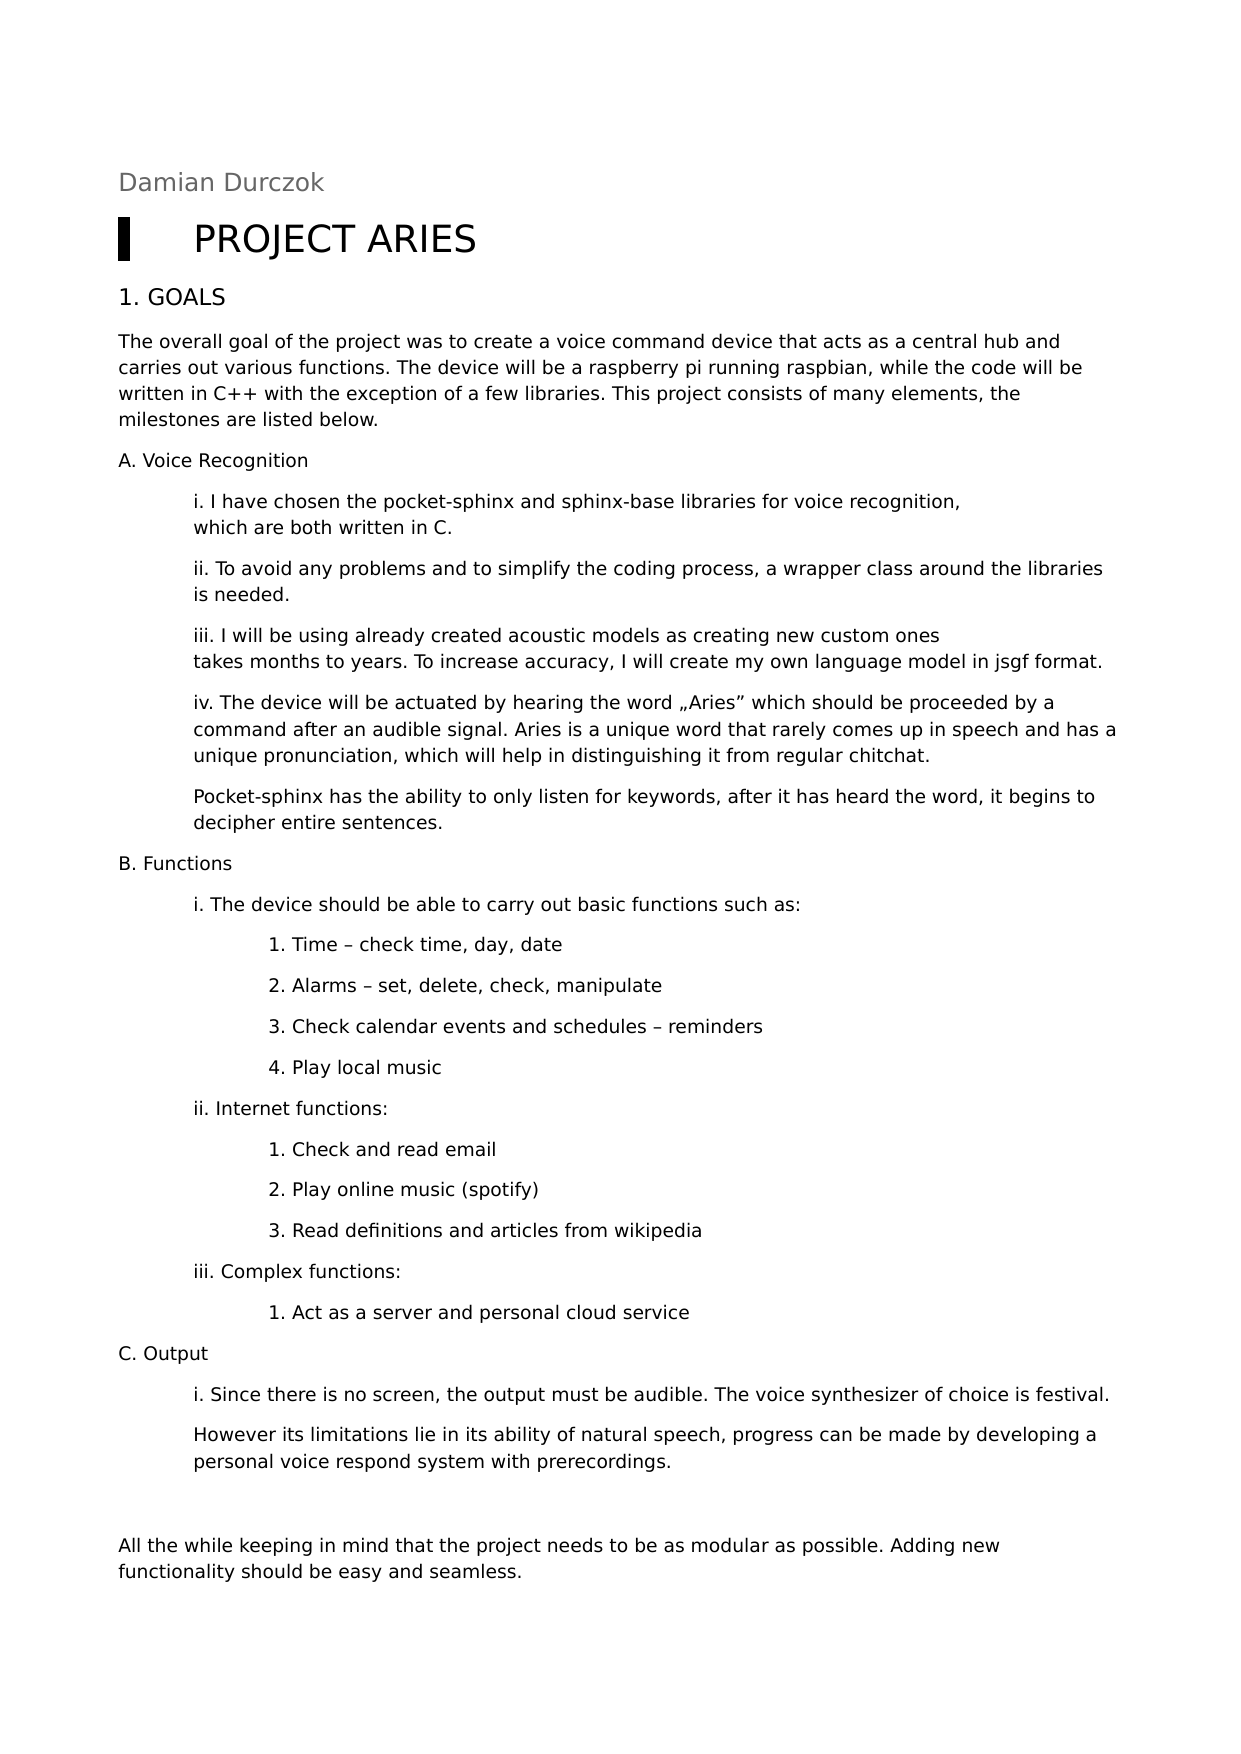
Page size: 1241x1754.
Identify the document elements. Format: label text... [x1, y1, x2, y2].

text B. Functions [118, 853, 1122, 875]
text ii. To avoid any problems and to simplify the coding process, a wrapper class around the libraries is needed. [118, 558, 1122, 606]
text i. I have chosen the pocket-sphinx and sphinx-base libraries for voice recognition, which are both written in C. [118, 491, 1122, 539]
text i. Since there is no screen, the output must be audible. The voice synthesizer of choice is festival. [118, 1384, 1122, 1406]
text C. Output [118, 1343, 1122, 1365]
text i. The device should be able to carry out basic functions such as: [118, 894, 1122, 916]
text 1. Act as a server and personal cloud service [118, 1302, 1122, 1324]
text All the while keeping in mind that the project needs to be as modular as possible. Adding new functionality should be easy and seamless. [118, 1535, 1122, 1583]
text 1. Check and read email [118, 1139, 1122, 1161]
text ii. Internet functions: [118, 1098, 1122, 1120]
text 2. Play online music (spotify) [118, 1179, 1122, 1201]
text 1. GOALS [118, 284, 1122, 311]
text Damian Durczok [118, 168, 1122, 197]
text 3. Read definitions and articles from wikipedia [118, 1220, 1122, 1242]
text . PROJECT ARIES [118, 217, 1122, 261]
text Pocket-sphinx has the ability to only listen for keywords, after it has heard the word, it begins to decipher entire sentences. [118, 786, 1122, 834]
text iii. Complex functions: [118, 1261, 1122, 1283]
text 1. Time – check time, day, date [118, 934, 1122, 956]
text iii. I will be using already created acoustic models as creating new custom ones takes months to years. To increase accuracy, I will create my own language model in jsgf format. [118, 625, 1122, 673]
text However its limitations lie in its ability of natural speech, progress can be made by developing a personal voice respond system with prerecordings. [118, 1424, 1122, 1473]
text A. Voice Recognition [118, 450, 1122, 472]
text 2. Alarms – set, delete, check, manipulate [118, 975, 1122, 997]
text iv. The device will be actuated by hearing the word „Aries” which should be proceeded by a command after an audible signal. Aries is a unique word that rarely comes up in speech and has a unique pronunciation, which will help in distinguishing it from regular chitchat. [118, 692, 1122, 767]
text 4. Play local music [118, 1057, 1122, 1079]
text The overall goal of the project was to create a voice command device that acts as a central hub and carries out various functions. The device will be a raspberry pi running raspbian, while the code will be written in C++ with the exception of a few libraries. This project consists of many elements, the milestones are listed below. [118, 331, 1122, 431]
text 3. Check calendar events and schedules – reminders [118, 1016, 1122, 1038]
